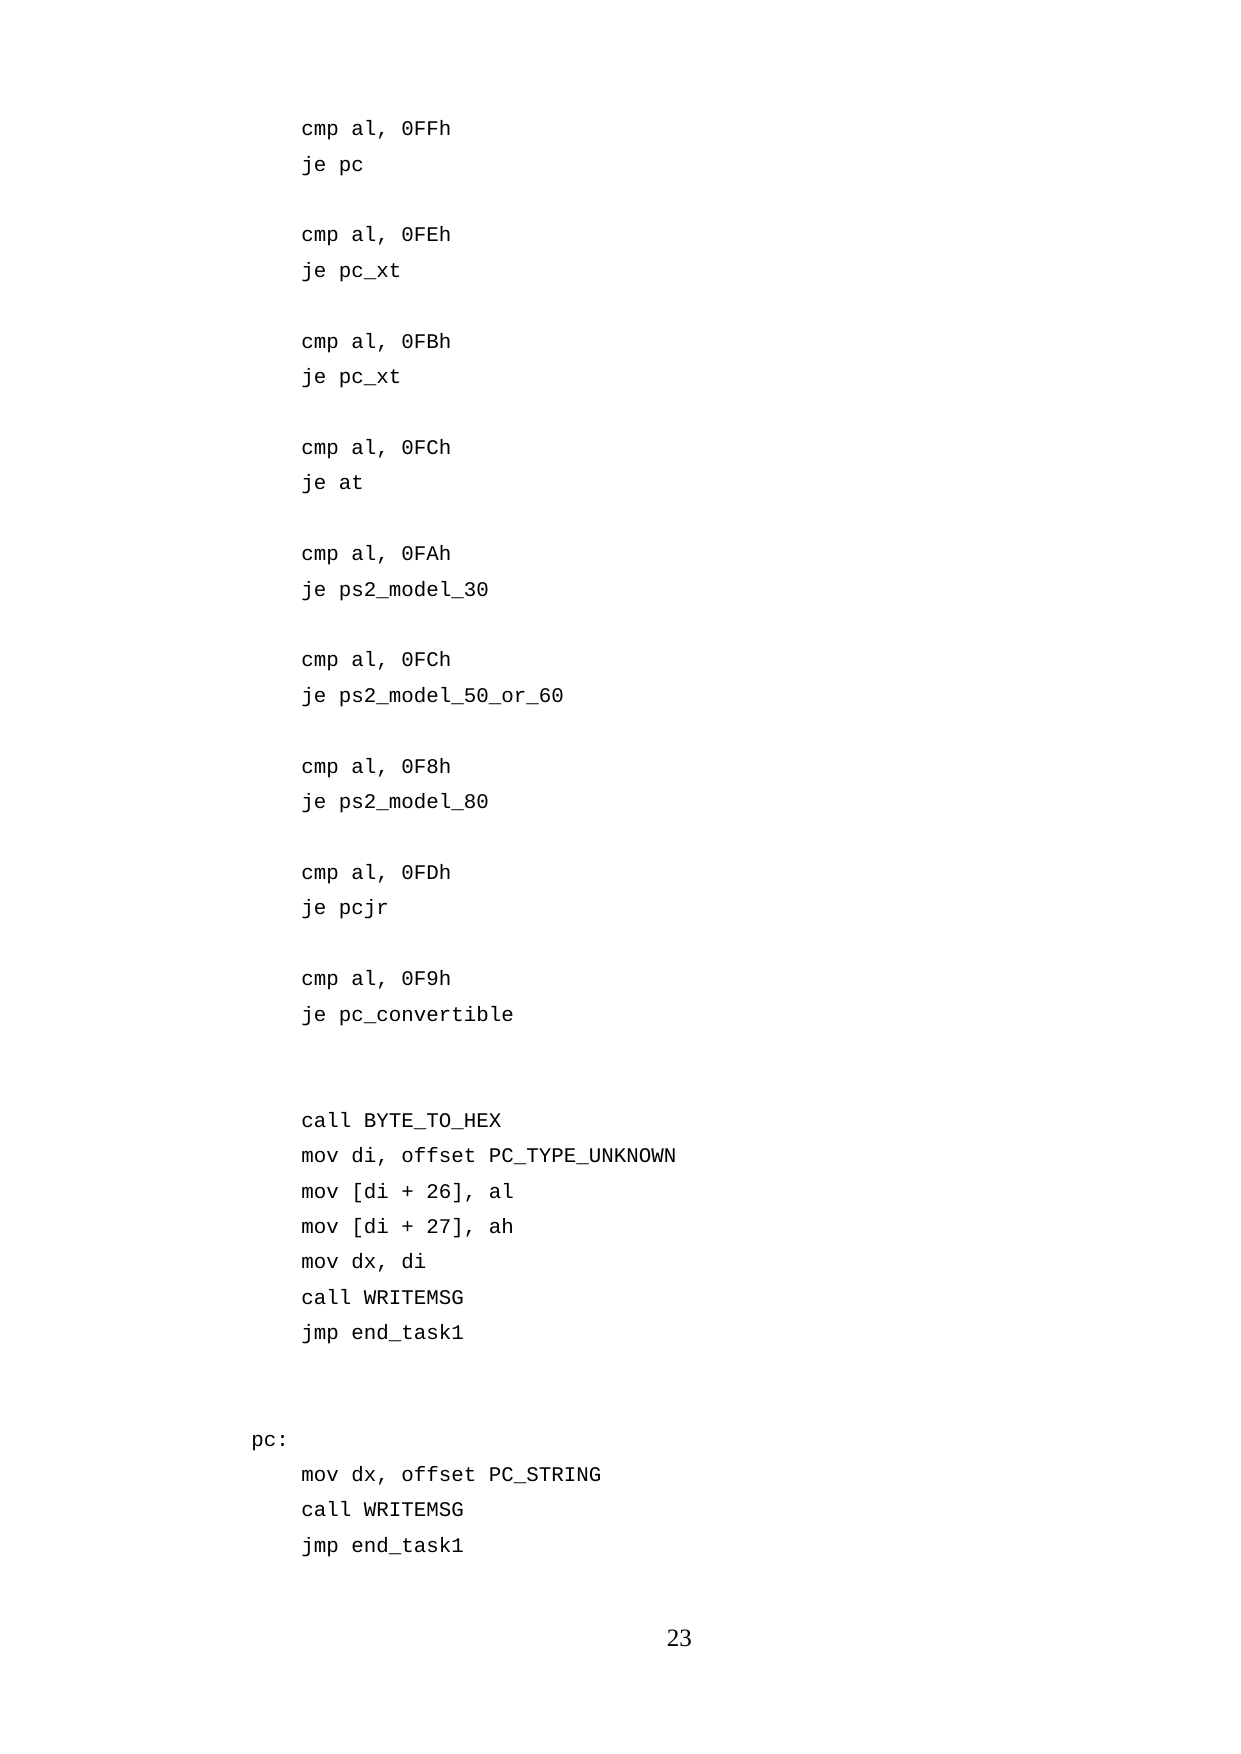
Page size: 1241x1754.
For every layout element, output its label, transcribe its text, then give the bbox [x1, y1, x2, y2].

text je at [177, 472, 1181, 496]
text je pcjr [177, 897, 1181, 921]
text mov [di + 27], ah [177, 1216, 1181, 1240]
text jmp end_task1 [177, 1535, 1181, 1558]
text call WRITEMSG [177, 1287, 1181, 1311]
text cmp al, 0FFh [177, 118, 1181, 142]
text jmp end_task1 [177, 1322, 1181, 1346]
text je ps2_model_80 [177, 791, 1181, 815]
text cmp al, 0FAh [177, 543, 1181, 567]
text mov [di + 26], al [177, 1181, 1181, 1204]
text cmp al, 0FCh [177, 437, 1181, 461]
text cmp al, 0FEh [177, 224, 1181, 248]
text pc: [177, 1428, 1181, 1452]
text call WRITEMSG [177, 1499, 1181, 1523]
text cmp al, 0FBh [177, 331, 1181, 354]
text je pc [177, 153, 1181, 177]
text je pc_xt [177, 366, 1181, 390]
text je ps2_model_50_or_60 [177, 685, 1181, 708]
text je ps2_model_30 [177, 578, 1181, 602]
text mov di, offset PC_TYPE_UNKNOWN [177, 1145, 1181, 1169]
text je pc_xt [177, 260, 1181, 283]
text cmp al, 0FDh [177, 862, 1181, 886]
text je pc_convertible [177, 1003, 1181, 1027]
text call BYTE_TO_HEX [177, 1110, 1181, 1133]
text mov dx, di [177, 1251, 1181, 1275]
text cmp al, 0F9h [177, 968, 1181, 992]
text cmp al, 0F8h [177, 756, 1181, 779]
text mov dx, offset PC_STRING [177, 1464, 1181, 1488]
text cmp al, 0FCh [177, 649, 1181, 673]
